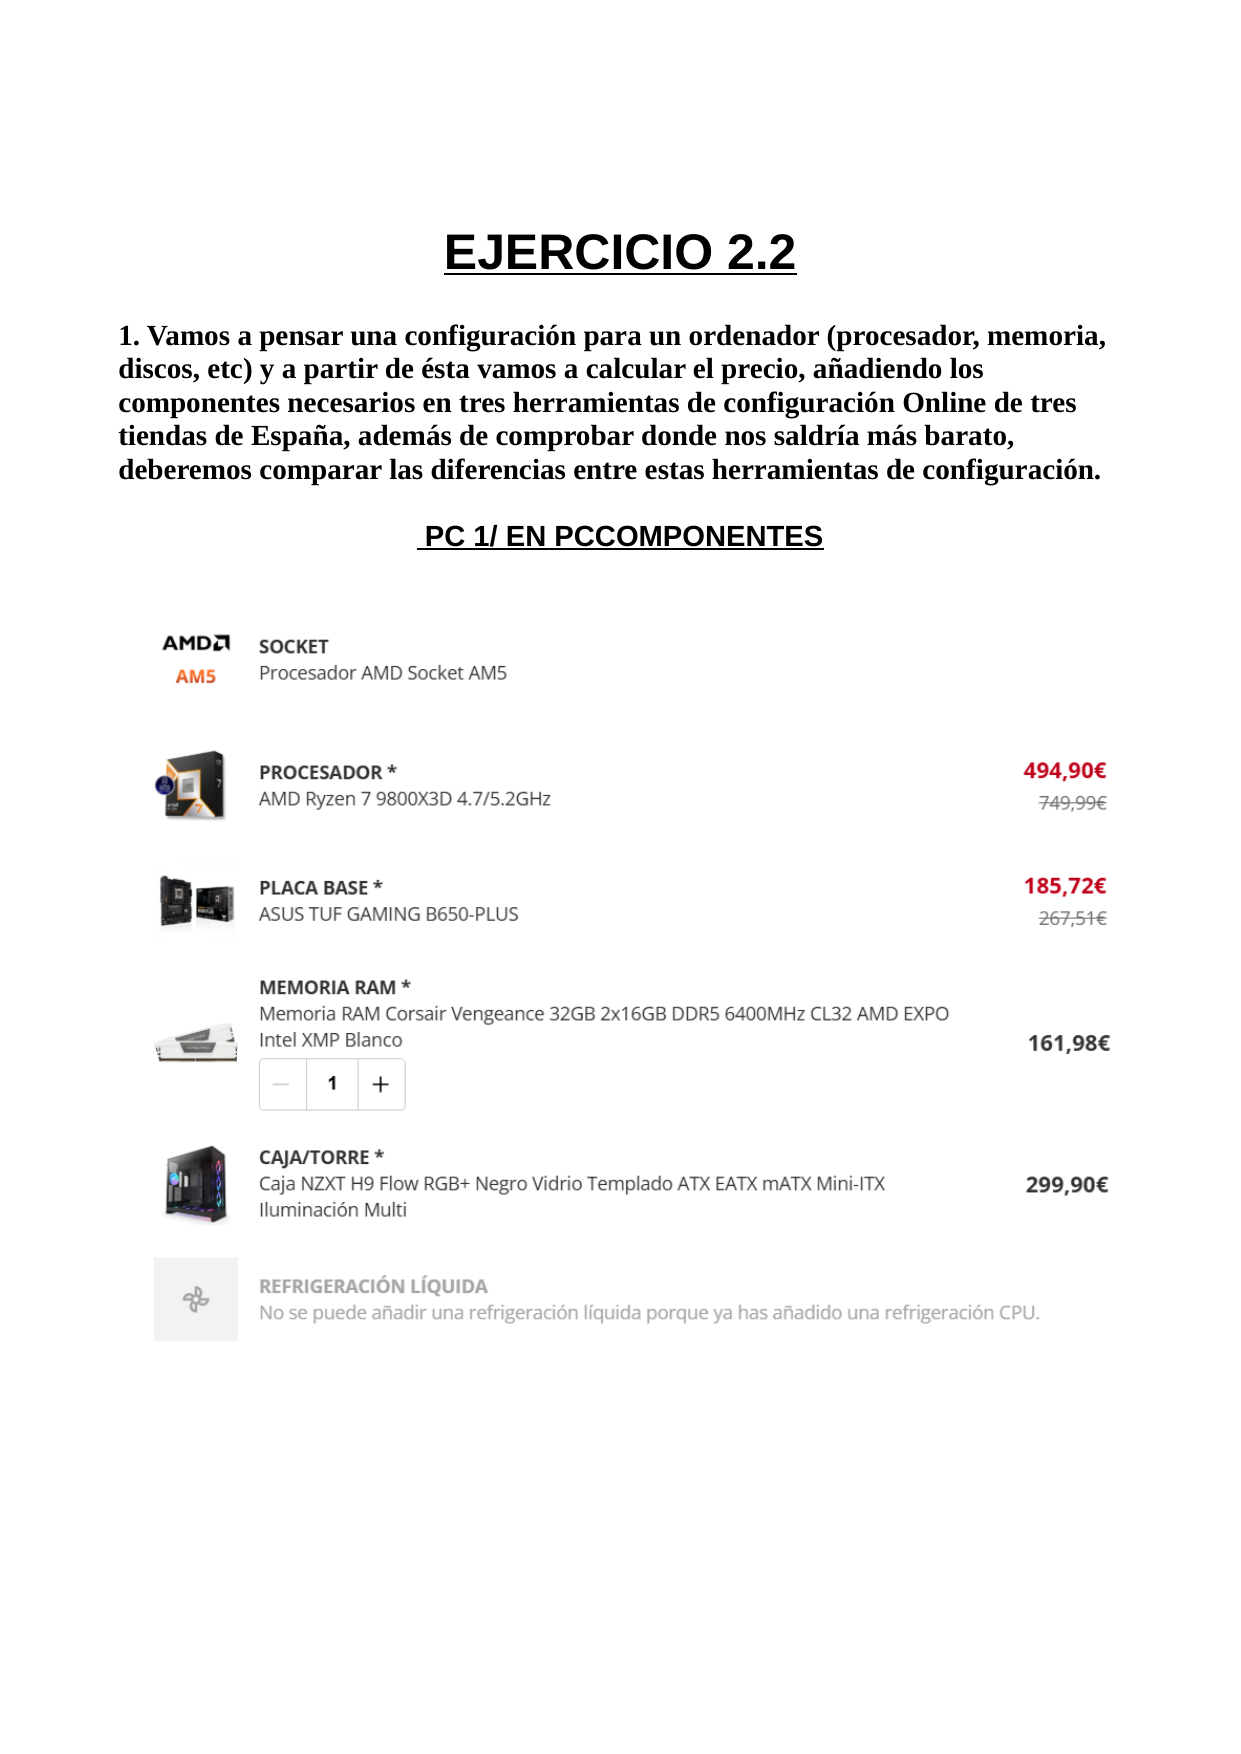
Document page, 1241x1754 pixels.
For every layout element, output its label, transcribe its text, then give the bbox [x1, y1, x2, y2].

subtitle 1. Vamos a pensar una configuración para un ordenador (procesador, memoria, discos, etc) y a partir de ésta vamos a calcular el precio, añadiendo los componentes necesarios en tres herramientas de configuración Online de tres tiendas de España, además de comprobar donde nos saldría más barato, deberemos comparar las diferencias entre estas herramientas de configuración. [118, 318, 1122, 485]
subtitle PC 1/ EN PCCOMPONENTES [118, 519, 1122, 552]
picture [132, 624, 1137, 1355]
subtitle EJERCICIO 2.2 [118, 223, 1122, 280]
